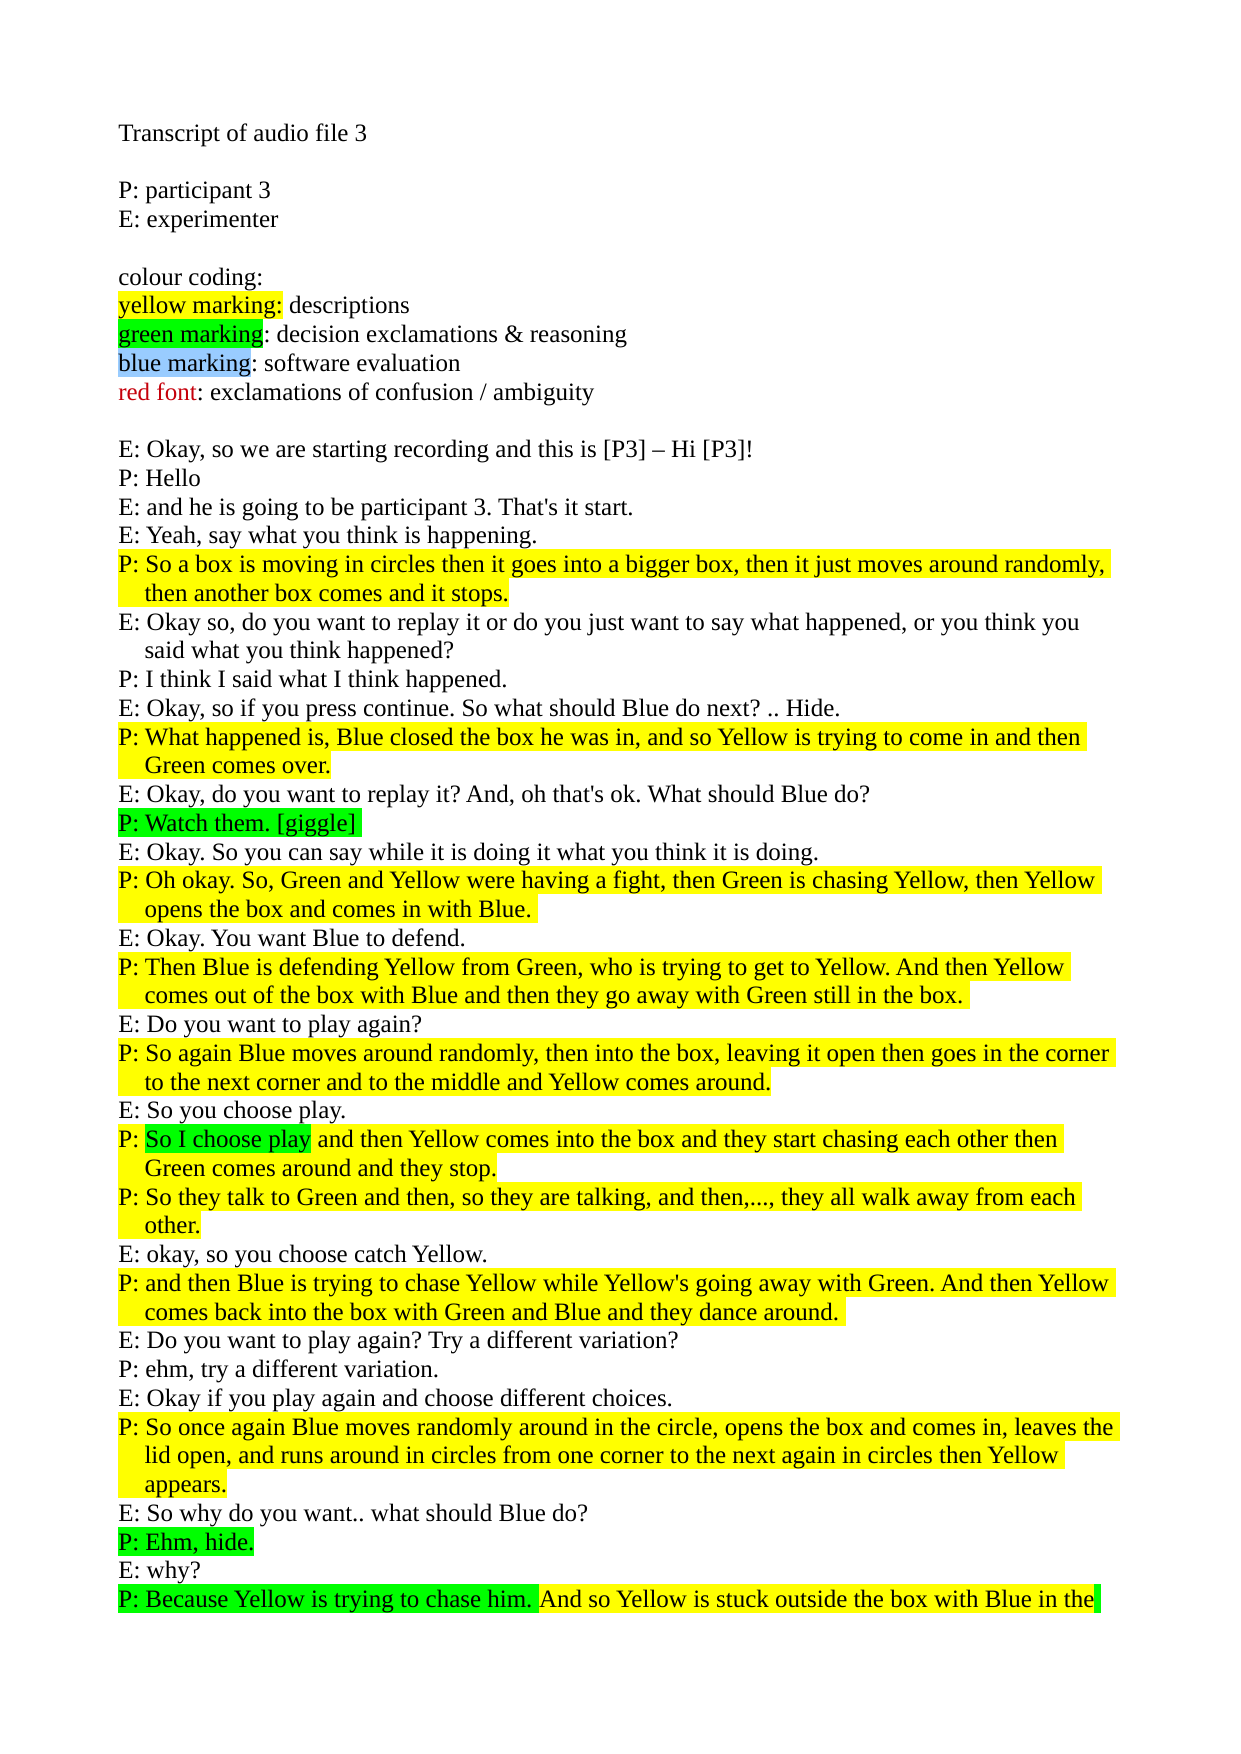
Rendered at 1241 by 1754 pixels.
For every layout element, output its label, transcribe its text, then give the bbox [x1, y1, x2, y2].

text P: Because Yellow is trying to chase him. And so Yellow is stuck outside the box with Blue in the [118, 1584, 1122, 1613]
text blue marking: software evaluation [118, 348, 1122, 377]
text E: Okay, so we are starting recording and this is [P3] – Hi [P3]! [118, 434, 1122, 463]
text E: experimenter [118, 204, 1122, 233]
text P: So again Blue moves around randomly, then into the box, leaving it open then goes in the corner to the next corner and to the middle and Yellow comes around. [118, 1038, 1122, 1096]
text E: Yeah, say what you think is happening. [118, 521, 1122, 549]
text P: Ehm, hide. [118, 1527, 1122, 1556]
text P: Hello [118, 463, 1122, 492]
text E: Okay so, do you want to replay it or do you just want to say what happened, or you think you said what you think happened? [118, 607, 1122, 664]
text P: Oh okay. So, Green and Yellow were having a fight, then Green is chasing Yellow, then Yellow opens the box and comes in with Blue. [118, 866, 1122, 923]
text E: Okay. So you can say while it is doing it what you think it is doing. [118, 837, 1122, 866]
text E: Do you want to play again? [118, 1009, 1122, 1038]
text P: So they talk to Green and then, so they are talking, and then,..., they all walk away from each other. [118, 1182, 1122, 1239]
text green marking: decision exclamations & reasoning [118, 319, 1122, 348]
text P: Then Blue is defending Yellow from Green, who is trying to get to Yellow. And then Yellow comes out of the box with Blue and then they go away with Green still in the box. [118, 952, 1122, 1009]
text E: Do you want to play again? Try a different variation? [118, 1326, 1122, 1354]
text E: So you choose play. [118, 1096, 1122, 1124]
text E: Okay if you play again and choose different choices. [118, 1383, 1122, 1412]
text P: ehm, try a different variation. [118, 1354, 1122, 1383]
text P: What happened is, Blue closed the box he was in, and so Yellow is trying to come in and then Green comes over. [118, 722, 1122, 779]
text E: So why do you want.. what should Blue do? [118, 1498, 1122, 1527]
text Transcript of audio file 3 [118, 118, 1122, 147]
text P: and then Blue is trying to chase Yellow while Yellow's going away with Green. And then Yellow comes back into the box with Green and Blue and they dance around. [118, 1268, 1122, 1326]
text E: Okay, do you want to replay it? And, oh that's ok. What should Blue do? [118, 779, 1122, 808]
text E: why? [118, 1556, 1122, 1584]
text yellow marking: descriptions [118, 291, 1122, 319]
text P: I think I said what I think happened. [118, 664, 1122, 693]
text P: participant 3 [118, 176, 1122, 204]
text E: Okay. You want Blue to defend. [118, 923, 1122, 952]
text P: Watch them. [giggle] [118, 808, 1122, 837]
text E: and he is going to be participant 3. That's it start. [118, 492, 1122, 521]
text E: okay, so you choose catch Yellow. [118, 1239, 1122, 1268]
text P: So once again Blue moves randomly around in the circle, opens the box and comes in, leaves the lid open, and runs around in circles from one corner to the next again in circles then Yellow appears. [118, 1412, 1122, 1498]
text red font: exclamations of confusion / ambiguity [118, 377, 1122, 406]
text colour coding: [118, 262, 1122, 291]
text E: Okay, so if you press continue. So what should Blue do next? .. Hide. [118, 693, 1122, 722]
text P: So a box is moving in circles then it goes into a bigger box, then it just moves around randomly, then another box comes and it stops. [118, 549, 1122, 607]
text P: So I choose play and then Yellow comes into the box and they start chasing each other then Green comes around and they stop. [118, 1124, 1122, 1182]
